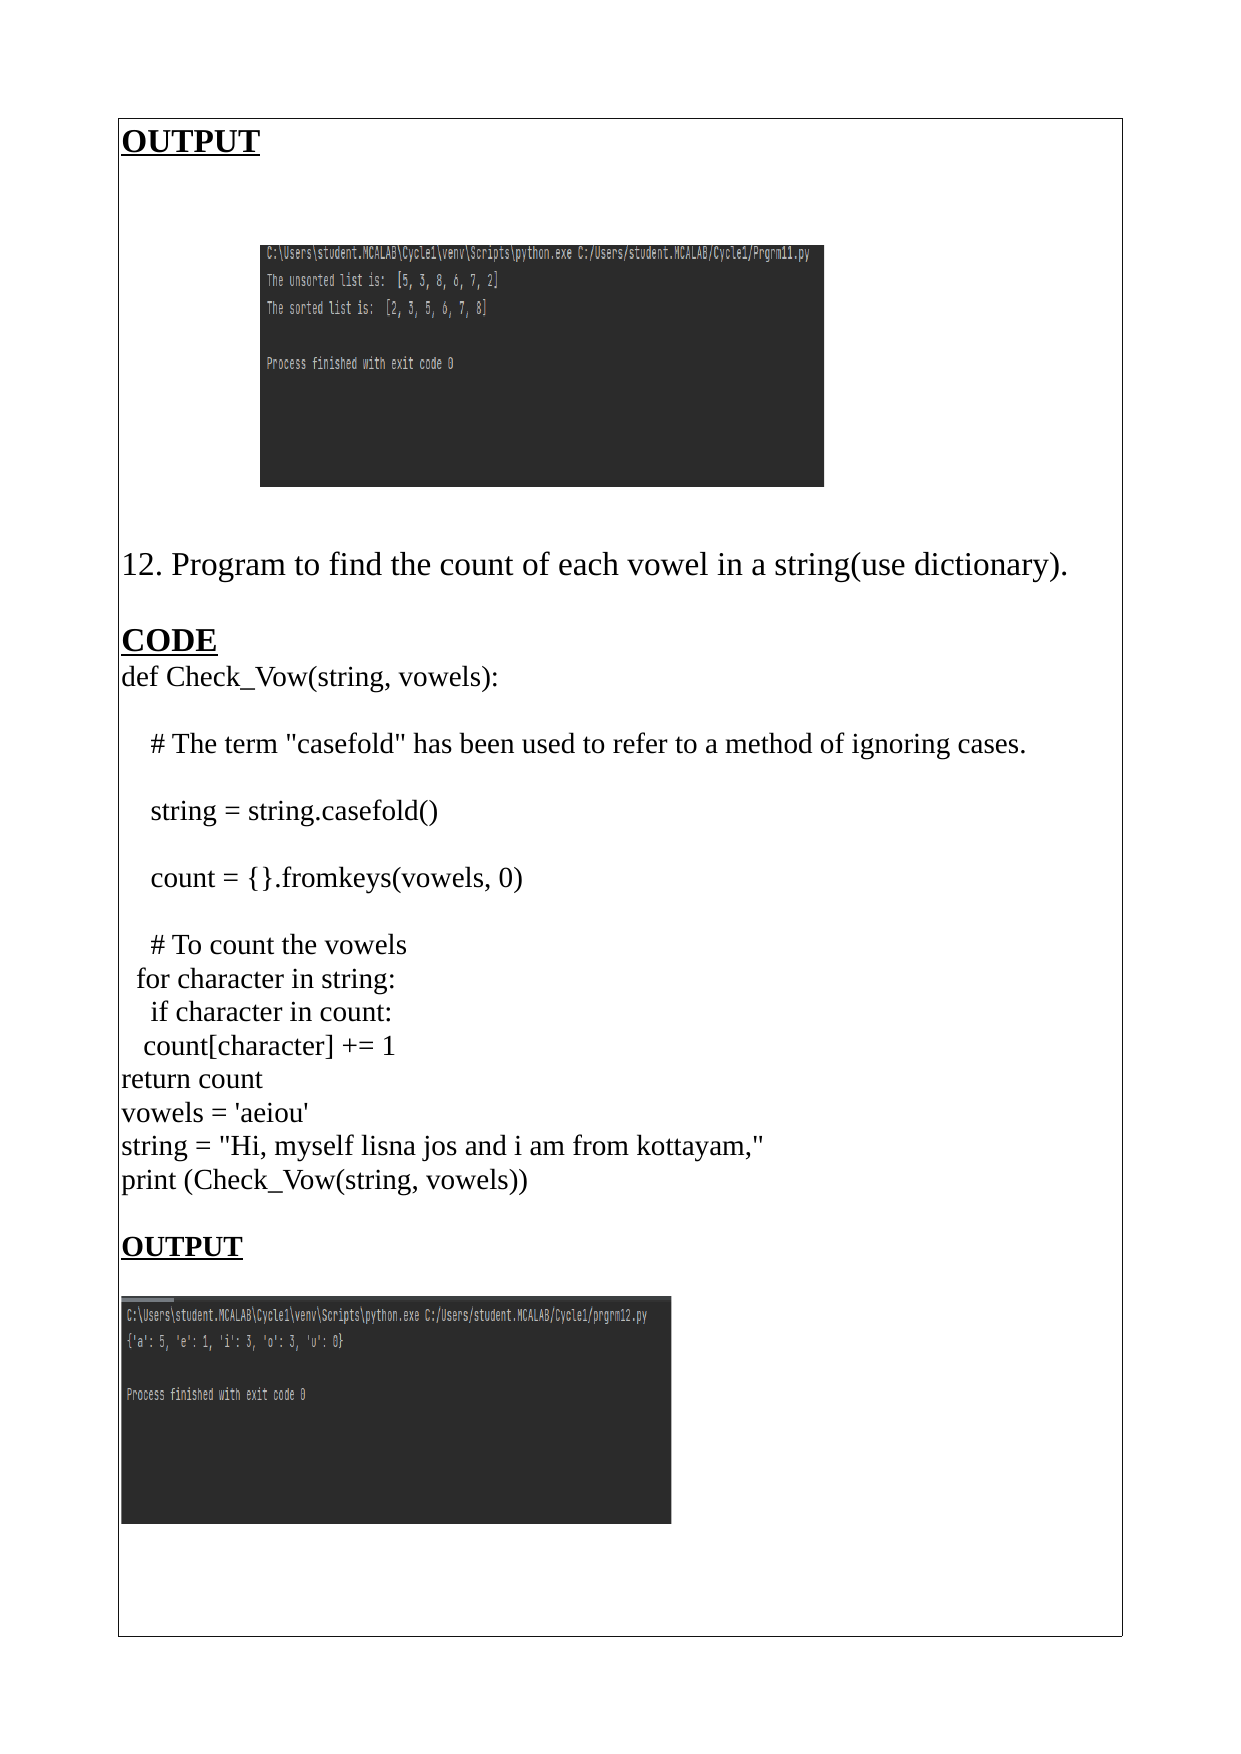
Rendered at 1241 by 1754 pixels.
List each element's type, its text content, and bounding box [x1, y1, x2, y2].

text count[character] += 1 [121, 1028, 1119, 1061]
text OUTPUT [121, 121, 1119, 486]
text if character in count: [121, 994, 1119, 1028]
text for character in string: [121, 961, 1119, 994]
text CODE [121, 621, 1119, 659]
text # The term "casefold" has been used to refer to a method of ignoring cases. [121, 726, 1119, 759]
text count = {}.fromkeys(vowels, 0) [121, 860, 1119, 894]
text vowels = 'aeiou' [121, 1095, 1119, 1128]
text # To count the vowels [121, 927, 1119, 961]
text OUTPUT [121, 1229, 1119, 1263]
text string = "Hi, myself lisna jos and i am from kottayam," [121, 1128, 1119, 1162]
text string = string.casefold() [121, 793, 1119, 827]
picture [121, 1296, 672, 1524]
text 12. Program to find the count of each vowel in a string(use dictionary). [121, 544, 1119, 582]
text return count [121, 1061, 1119, 1095]
text print (Check_Vow(string, vowels)) [121, 1162, 1119, 1196]
text def Check_Vow(string, vowels): [121, 659, 1119, 692]
picture [260, 245, 825, 487]
